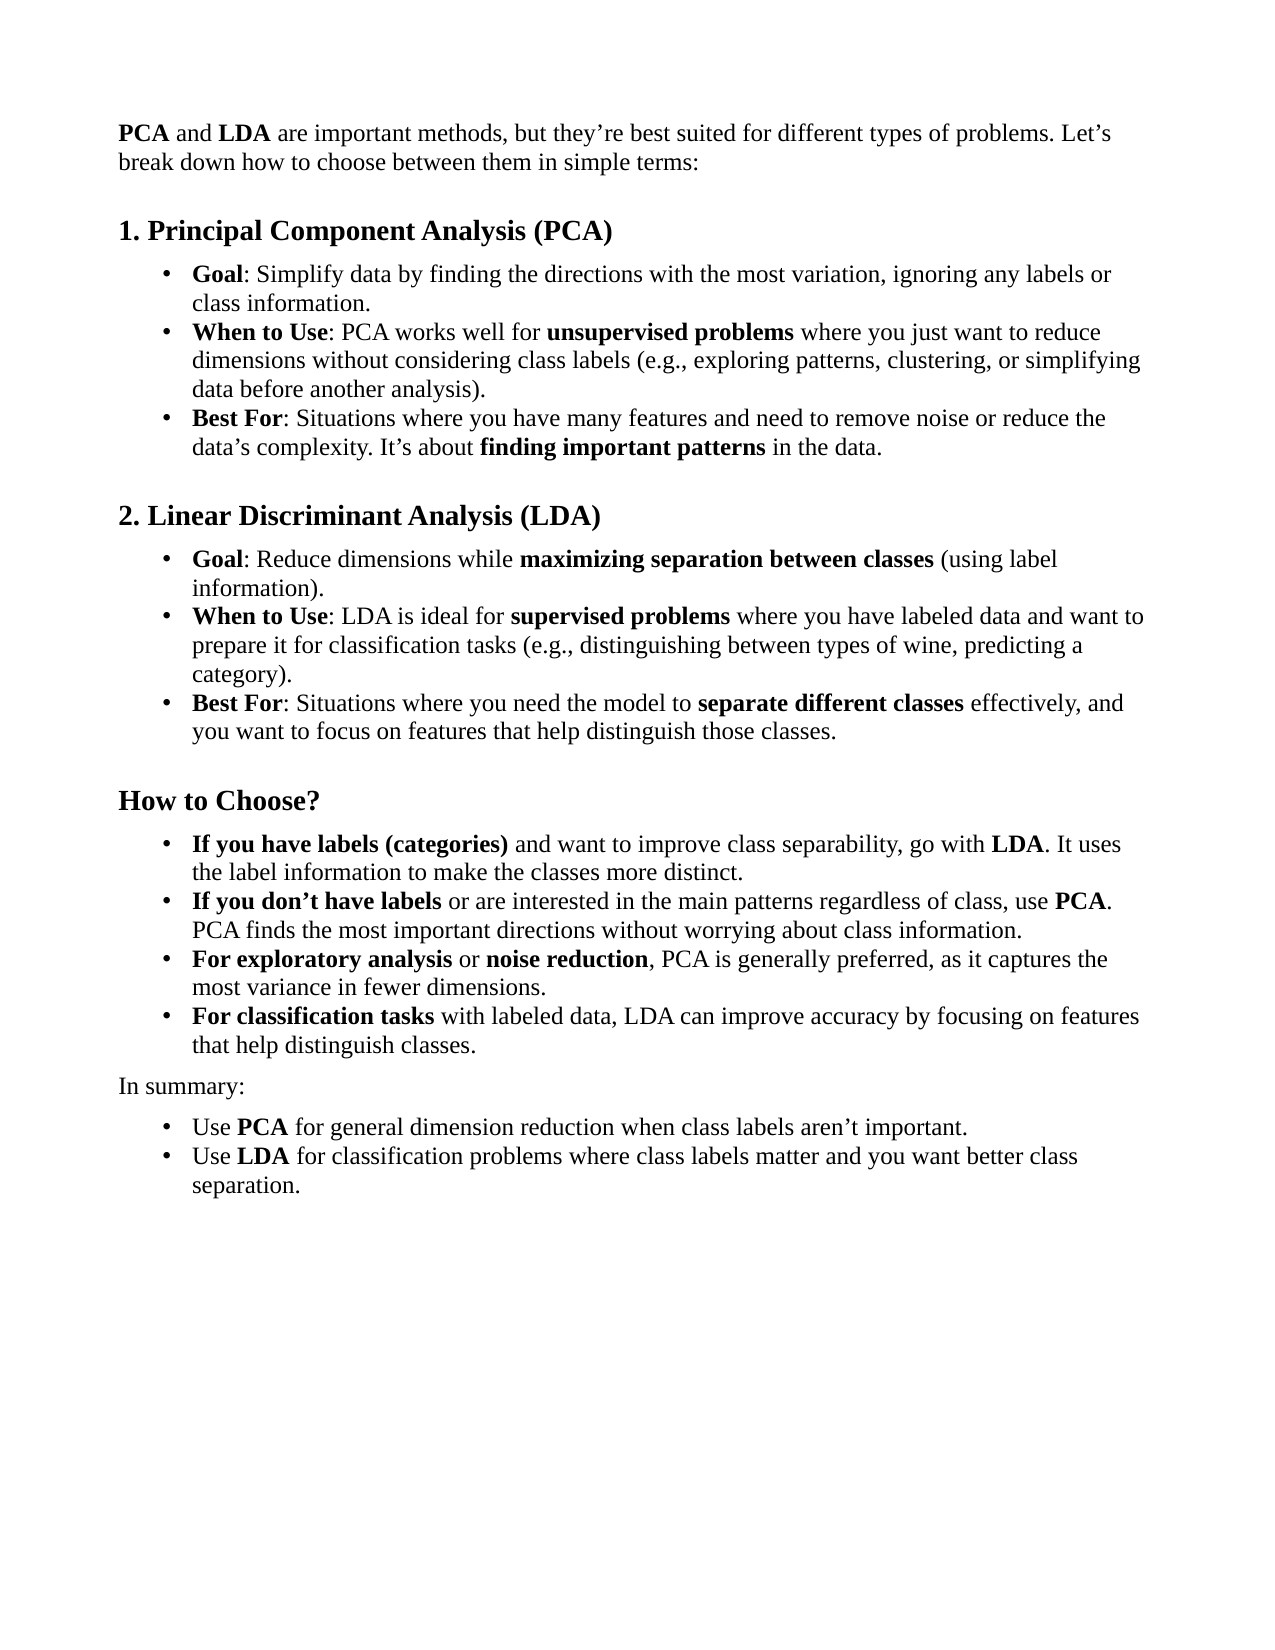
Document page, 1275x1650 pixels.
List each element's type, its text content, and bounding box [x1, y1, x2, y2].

list If you don’t have labels or are interested in the main patterns regardless of class, use PCA. PCA finds the most important directions without worrying about class information. [162, 886, 1157, 944]
list Goal: Reduce dimensions while maximizing separation between classes (using label information). [162, 544, 1157, 601]
list For exploratory analysis or noise reduction, PCA is generally preferred, as it captures the most variance in fewer dimensions. [162, 944, 1157, 1001]
list Goal: Simplify data by finding the directions with the most variation, ignoring any labels or class information. [162, 259, 1157, 317]
list Best For: Situations where you have many features and need to remove noise or reduce the data’s complexity. It’s about finding important patterns in the data. [162, 403, 1157, 460]
list Use PCA for general dimension reduction when class labels aren’t important. [162, 1112, 1157, 1141]
text In summary: [118, 1071, 1157, 1100]
list Use LDA for classification problems where class labels matter and you want better class separation. [162, 1141, 1157, 1199]
subtitle 2. Linear Discriminant Analysis (LDA) [118, 498, 1157, 531]
list Best For: Situations where you need the model to separate different classes effectively, and you want to focus on features that help distinguish those classes. [162, 688, 1157, 745]
list When to Use: LDA is ideal for supervised problems where you have labeled data and want to prepare it for classification tasks (e.g., distinguishing between types of wine, predicting a category). [162, 601, 1157, 688]
list When to Use: PCA works well for unsupervised problems where you just want to reduce dimensions without considering class labels (e.g., exploring patterns, clustering, or simplifying data before another analysis). [162, 317, 1157, 403]
subtitle How to Choose? [118, 783, 1157, 816]
list If you have labels (categories) and want to improve class separability, go with LDA. It uses the label information to make the classes more distinct. [162, 829, 1157, 886]
subtitle 1. Principal Component Analysis (PCA) [118, 213, 1157, 247]
text PCA and LDA are important methods, but they’re best suited for different types of problems. Let’s break down how to choose between them in simple terms: [118, 118, 1157, 176]
list For classification tasks with labeled data, LDA can improve accuracy by focusing on features that help distinguish classes. [162, 1001, 1157, 1059]
